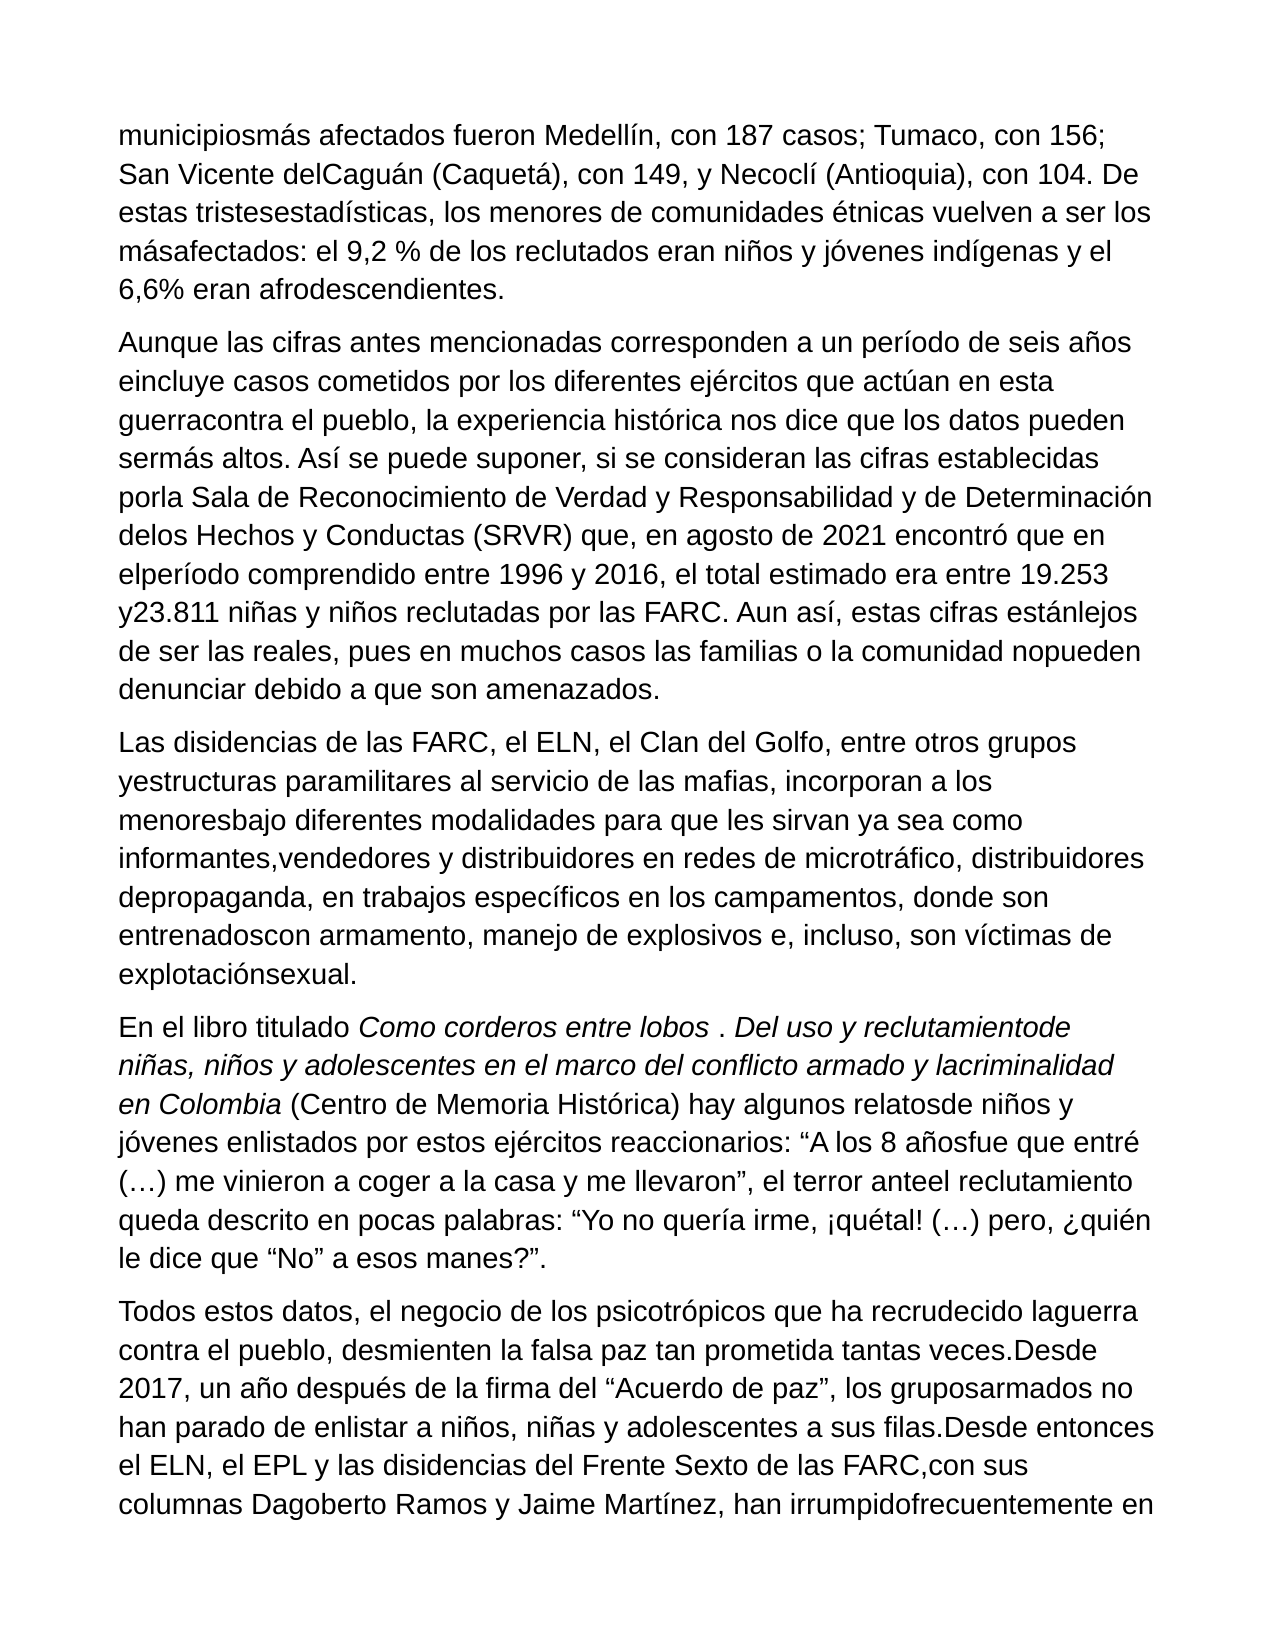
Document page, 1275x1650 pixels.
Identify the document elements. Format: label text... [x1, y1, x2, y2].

text Aunque las cifras antes mencionadas corresponden a un período de seis años eincluye casos cometidos por los diferentes ejércitos que actúan en esta guerracontra el pueblo, la experiencia histórica nos dice que los datos pueden sermás altos. Así se puede suponer, si se consideran las cifras establecidas porla Sala de Reconocimiento de Verdad y Responsabilidad y de Determinación delos Hechos y Conductas (SRVR) que, en agosto de 2021 encontró que en elperíodo comprendido entre 1996 y 2016, el total estimado era entre 19.253 y23.811 niñas y niños reclutadas por las FARC. Aun así, estas cifras estánlejos de ser las reales, pues en muchos casos las familias o la comunidad nopueden denunciar debido a que son amenazados. [118, 325, 1157, 706]
text Todos estos datos, el negocio de los psicotrópicos que ha recrudecido laguerra contra el pueblo, desmienten la falsa paz tan prometida tantas veces.Desde 2017, un año después de la firma del “Acuerdo de paz”, los gruposarmados no han parado de enlistar a niños, niñas y adolescentes a sus filas.Desde entonces el ELN, el EPL y las disidencias del Frente Sexto de las FARC,con sus columnas Dagoberto Ramos y Jaime Martínez, han irrumpidofrecuentemente en [118, 1294, 1157, 1520]
text municipiosmás afectados fueron Medellín, con 187 casos; Tumaco, con 156; San Vicente delCaguán (Caquetá), con 149, y Necoclí (Antioquia), con 104. De estas tristesestadísticas, los menores de comunidades étnicas vuelven a ser los másafectados: el 9,2 % de los reclutados eran niños y jóvenes indígenas y el 6,6% eran afrodescendientes. [118, 118, 1157, 306]
text En el libro titulado Como corderos entre lobos . Del uso y reclutamientode niñas, niños y adolescentes en el marco del conflicto armado y lacriminalidad en Colombia (Centro de Memoria Histórica) hay algunos relatosde niños y jóvenes enlistados por estos ejércitos reaccionarios: “A los 8 añosfue que entré (…) me vinieron a coger a la casa y me llevaron”, el terror anteel reclutamiento queda descrito en pocas palabras: “Yo no quería irme, ¡quétal! (…) pero, ¿quién le dice que “No” a esos manes?”. [118, 1010, 1157, 1274]
text Las disidencias de las FARC, el ELN, el Clan del Golfo, entre otros grupos yestructuras paramilitares al servicio de las mafias, incorporan a los menoresbajo diferentes modalidades para que les sirvan ya sea como informantes,vendedores y distribuidores en redes de microtráfico, distribuidores depropaganda, en trabajos específicos en los campamentos, donde son entrenadoscon armamento, manejo de explosivos e, incluso, son víctimas de explotaciónsexual. [118, 725, 1157, 990]
